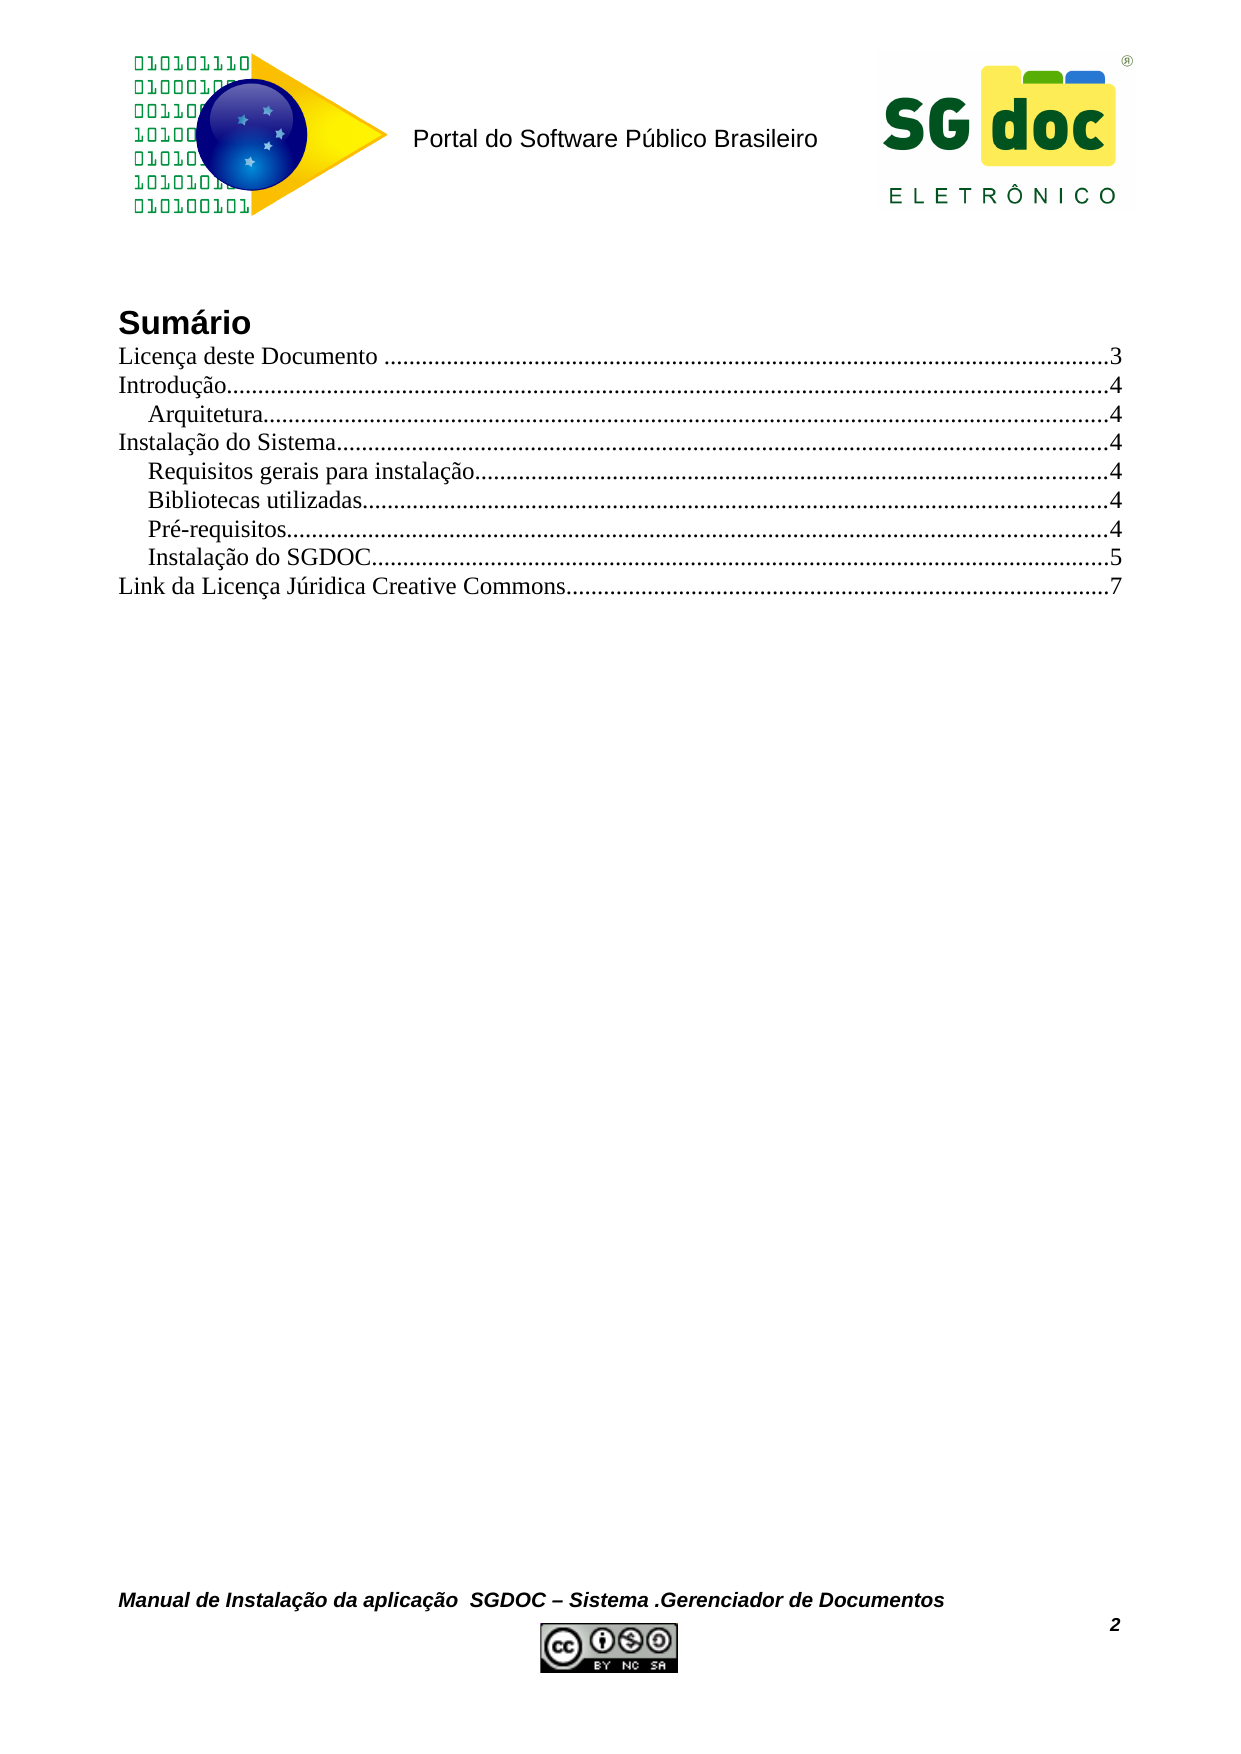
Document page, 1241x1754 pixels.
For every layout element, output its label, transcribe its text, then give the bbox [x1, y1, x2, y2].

text Introdução 4 [118, 370, 1122, 399]
text Instalação do SGDOC 5 [148, 542, 1122, 571]
text Licença deste Documento 3 [118, 341, 1122, 370]
subtitle Sumário [118, 303, 1122, 341]
text Instalação do Sistema 4 [118, 427, 1122, 456]
picture [540, 1623, 678, 1673]
text Requisitos gerais para instalação 4 [148, 456, 1122, 485]
text Pré-requisitos 4 [148, 514, 1122, 542]
text Link da Licença Júridica Creative Commons 7 [118, 571, 1122, 600]
picture [877, 50, 1138, 210]
picture [134, 53, 388, 216]
text Bibliotecas utilizadas 4 [148, 485, 1122, 514]
text Arquitetura 4 [148, 399, 1122, 427]
